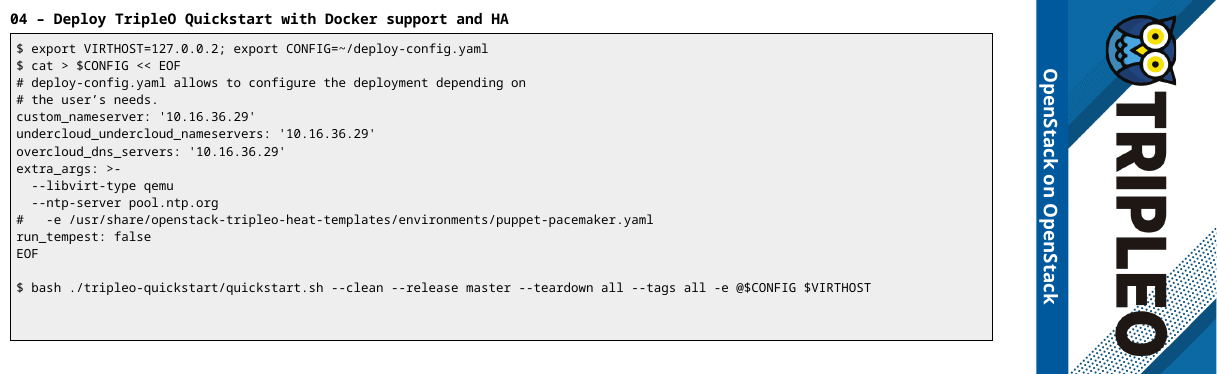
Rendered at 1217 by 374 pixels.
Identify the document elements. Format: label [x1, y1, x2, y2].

picture [1068, 0, 1217, 374]
